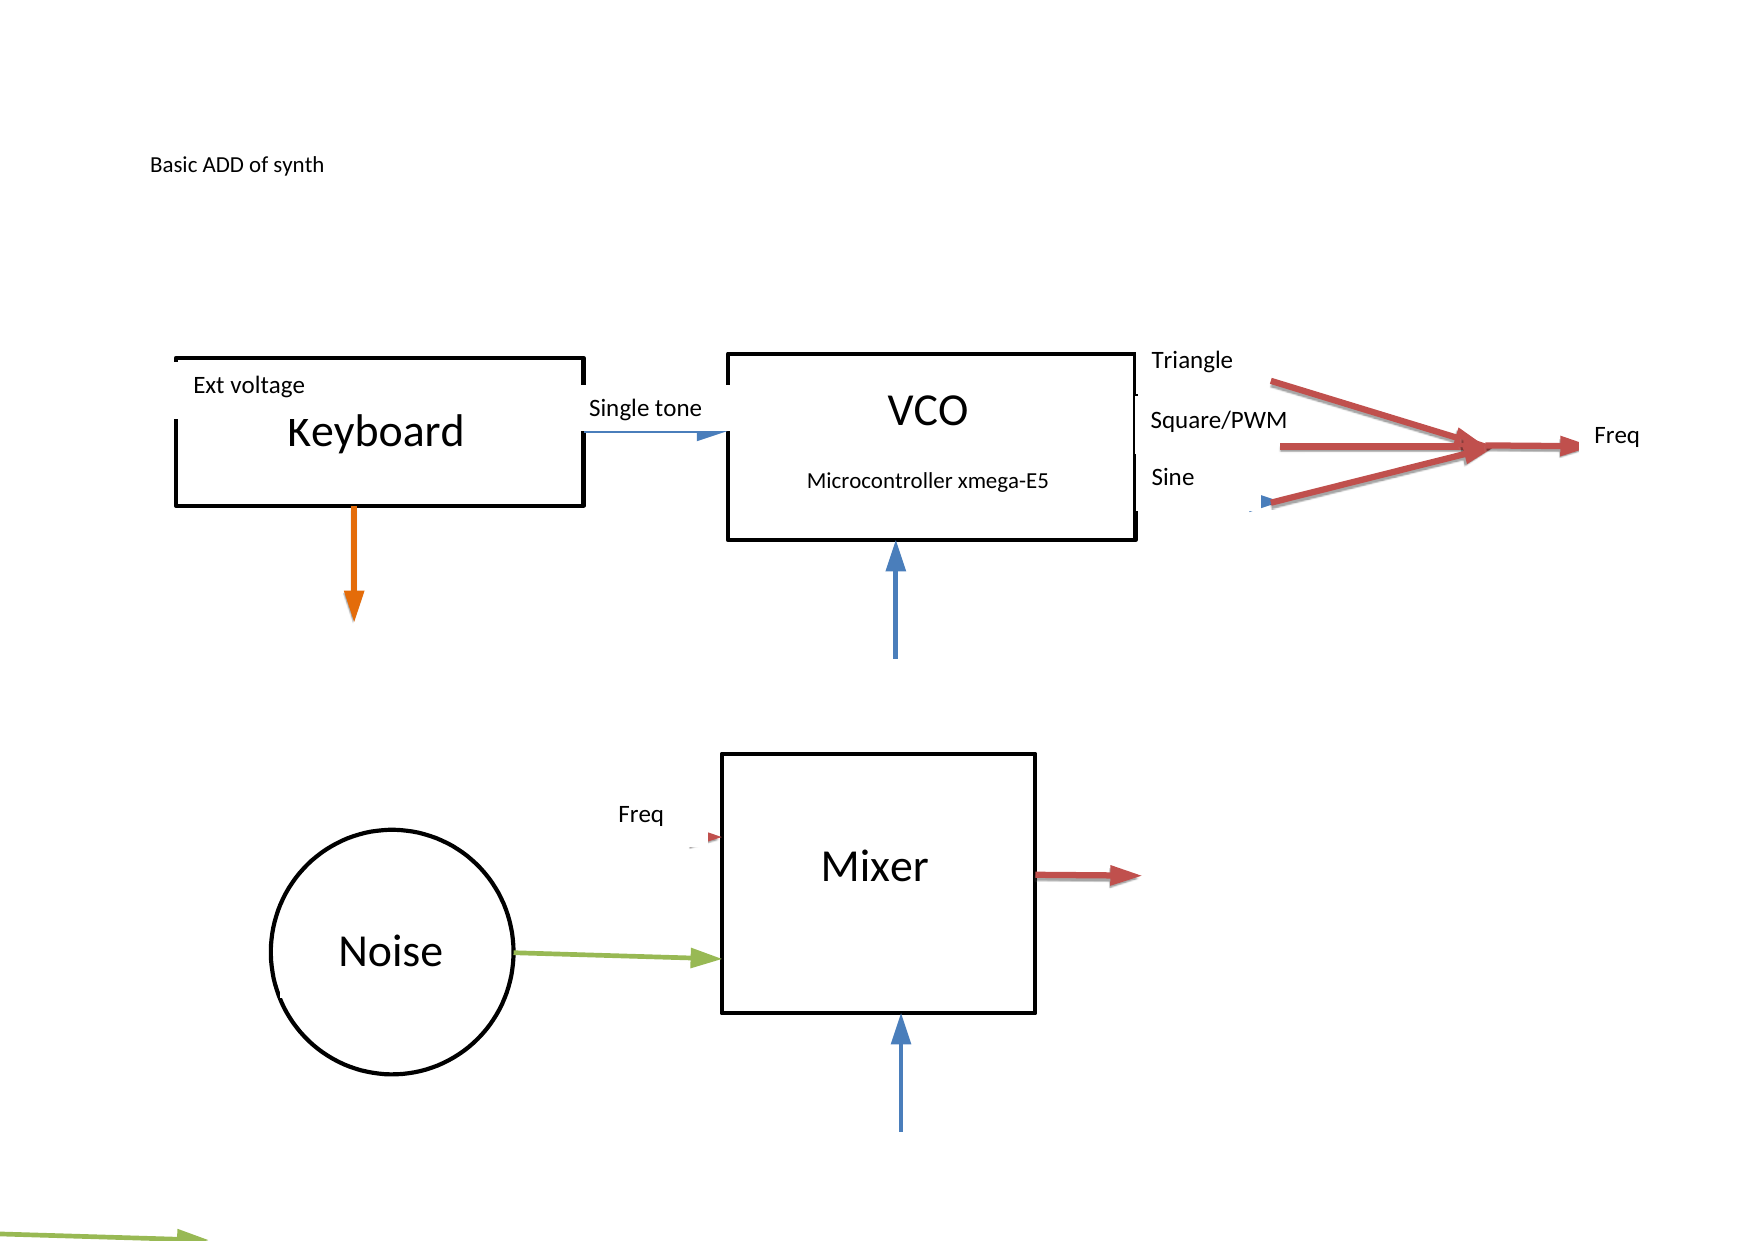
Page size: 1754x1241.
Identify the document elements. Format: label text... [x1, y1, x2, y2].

text Ext voltage [165, 369, 305, 400]
text Microcontroller xmega-E5 [791, 466, 1065, 494]
text Freq [1594, 419, 1669, 450]
text Basic ADD of synth [150, 150, 1604, 178]
text Sine [1151, 461, 1246, 492]
text Triangle [1151, 344, 1291, 375]
text Freq [618, 798, 693, 828]
text VCO [791, 381, 1065, 437]
text Noise [295, 922, 486, 978]
text Square/PWM [1150, 404, 1290, 434]
text Keyboard [239, 402, 513, 458]
text Mixer [773, 837, 976, 893]
text Single tone [589, 392, 729, 423]
